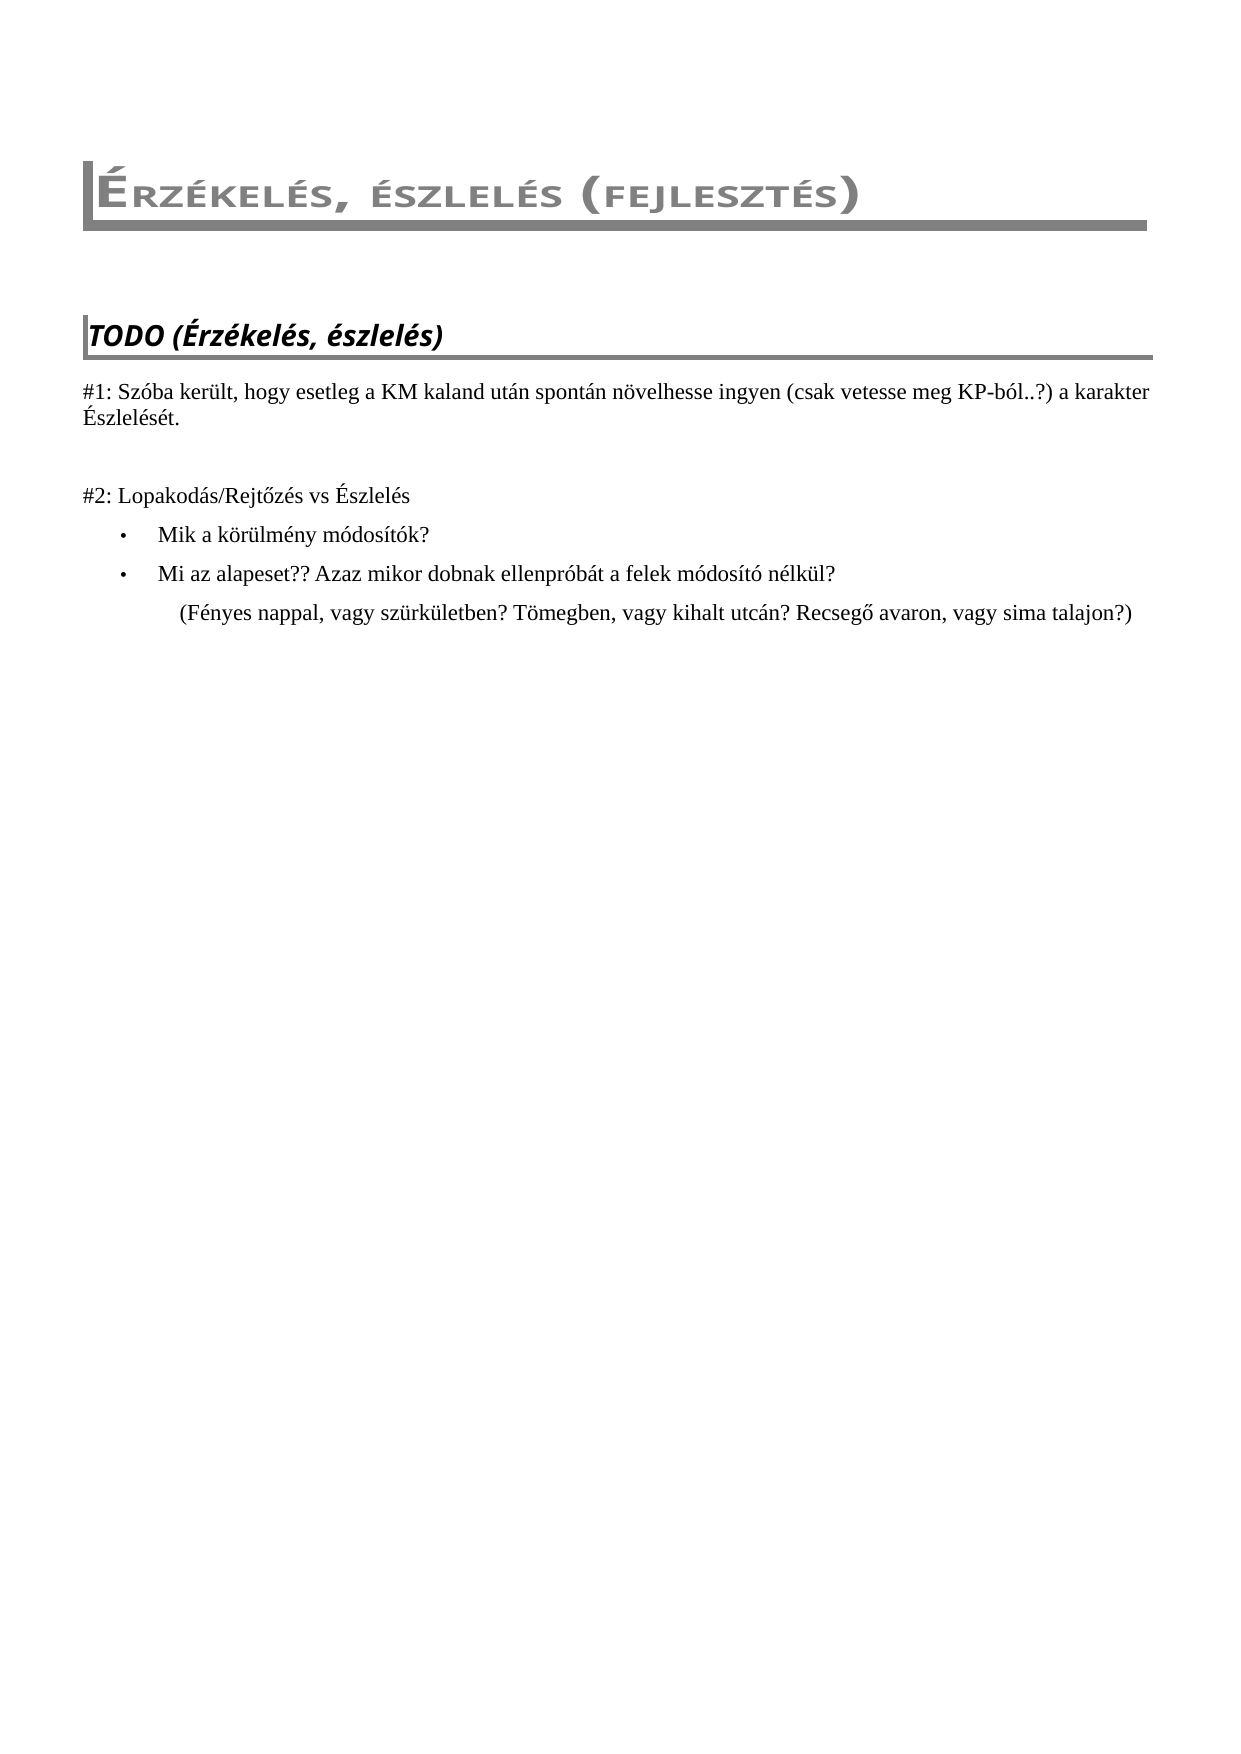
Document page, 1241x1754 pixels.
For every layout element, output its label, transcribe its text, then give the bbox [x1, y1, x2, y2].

text (Fényes nappal, vagy szürkületben? Tömegben, vagy kihalt utcán? Recsegő avaron, vagy sima talajon?) [157, 599, 1157, 625]
subtitle TODO (Érzékelés, észlelés) [88, 315, 1157, 355]
list Mi az alapeset?? Azaz mikor dobnak ellenpróbát a felek módosító nélkül? [120, 560, 1157, 586]
list Mik a körülmény módosítók? [120, 521, 1157, 547]
text #1: Szóba került, hogy esetleg a KM kaland után spontán növelhesse ingyen (csak vetesse meg KP-ból..?) a karakter Észlelését. [83, 378, 1157, 431]
text #2: Lopakodás/Rejtőzés vs Észlelés [83, 482, 1157, 508]
subtitle Érzékelés, észlelés (fejlesztés) [93, 161, 1157, 220]
